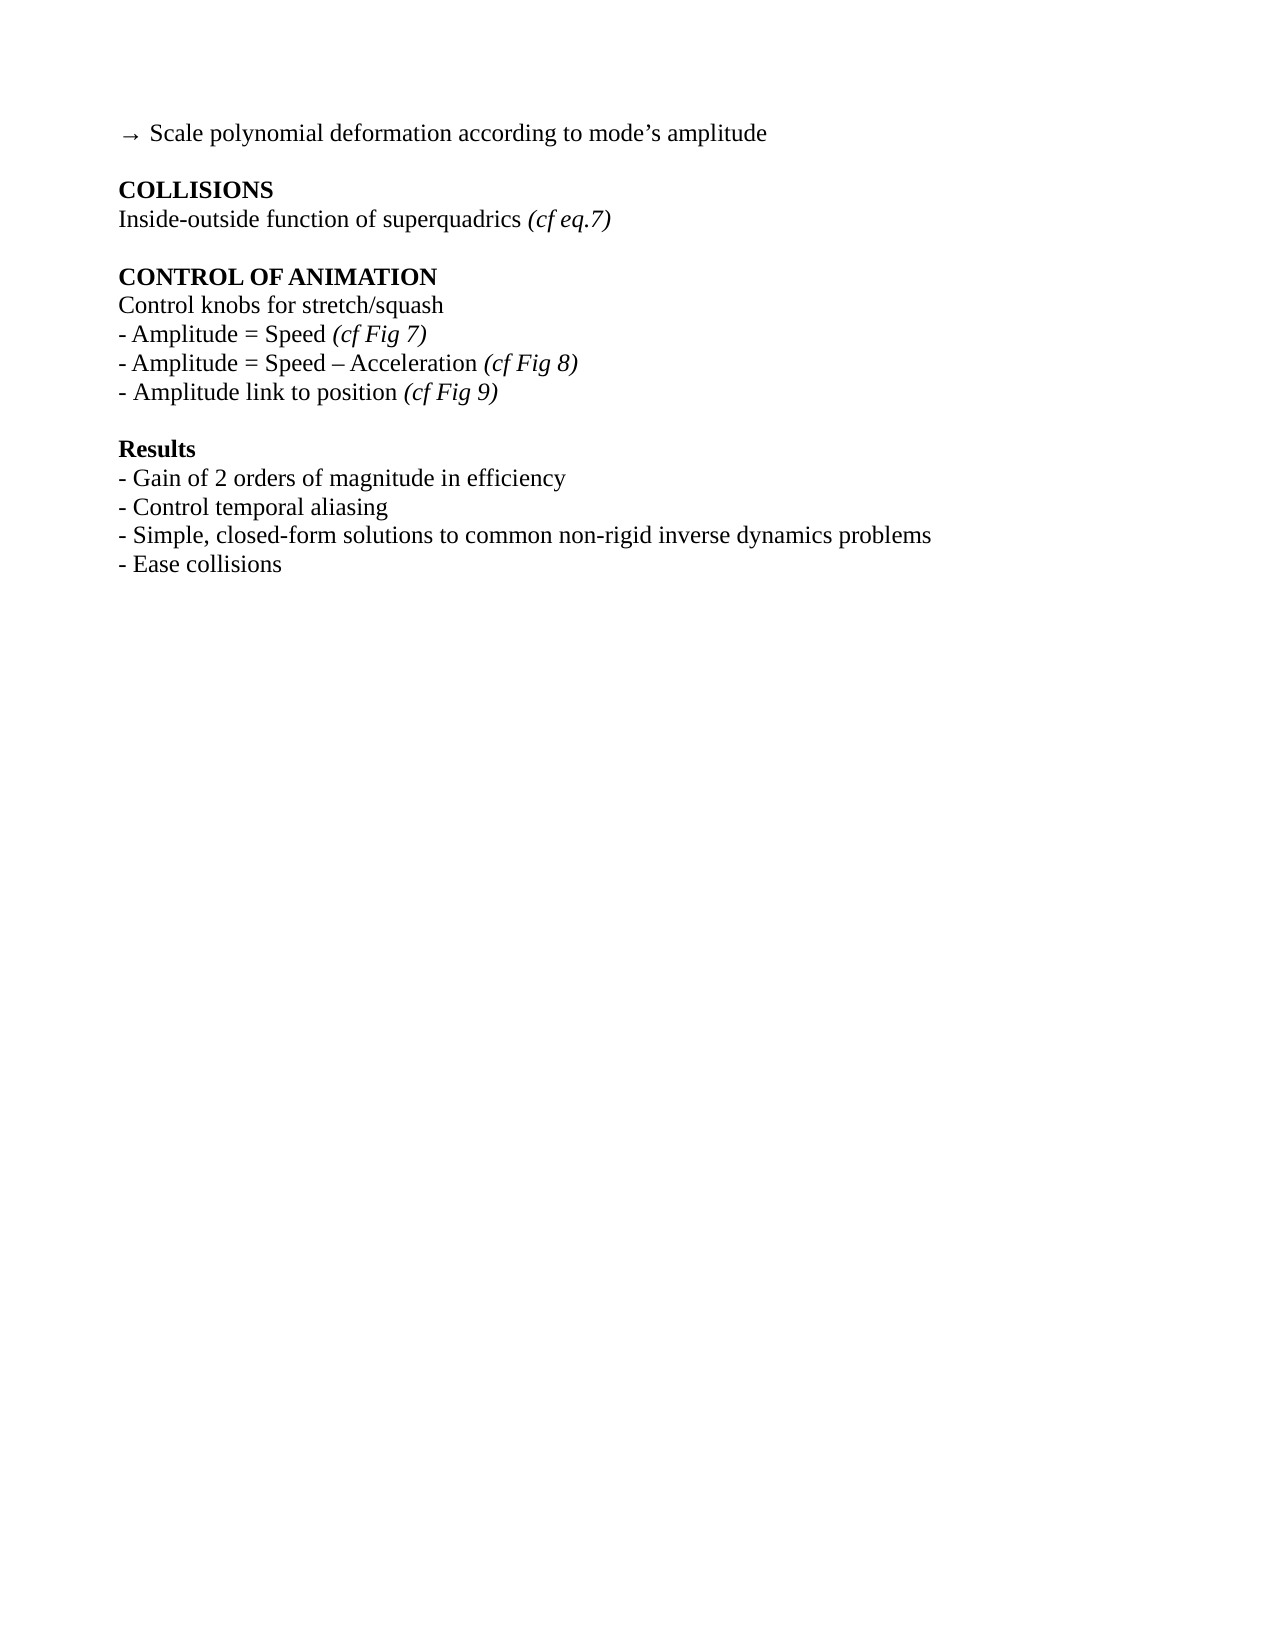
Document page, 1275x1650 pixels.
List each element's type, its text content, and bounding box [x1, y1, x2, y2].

text - Amplitude = Speed – Acceleration (cf Fig 8) [118, 348, 1157, 377]
text → Scale polynomial deformation according to mode’s amplitude [118, 118, 1157, 147]
text - Ease collisions [118, 549, 1157, 578]
text Results [118, 434, 1157, 463]
text - Amplitude link to position (cf Fig 9) [118, 377, 1157, 406]
text - Control temporal aliasing [118, 492, 1157, 521]
text - Amplitude = Speed (cf Fig 7) [118, 319, 1157, 348]
text CONTROL OF ANIMATION [118, 262, 1157, 291]
text - Simple, closed-form solutions to common non-rigid inverse dynamics problems [118, 521, 1157, 549]
text COLLISIONS [118, 176, 1157, 204]
text Control knobs for stretch/squash [118, 291, 1157, 319]
text - Gain of 2 orders of magnitude in efficiency [118, 463, 1157, 492]
text Inside-outside function of superquadrics (cf eq.7) [118, 204, 1157, 233]
